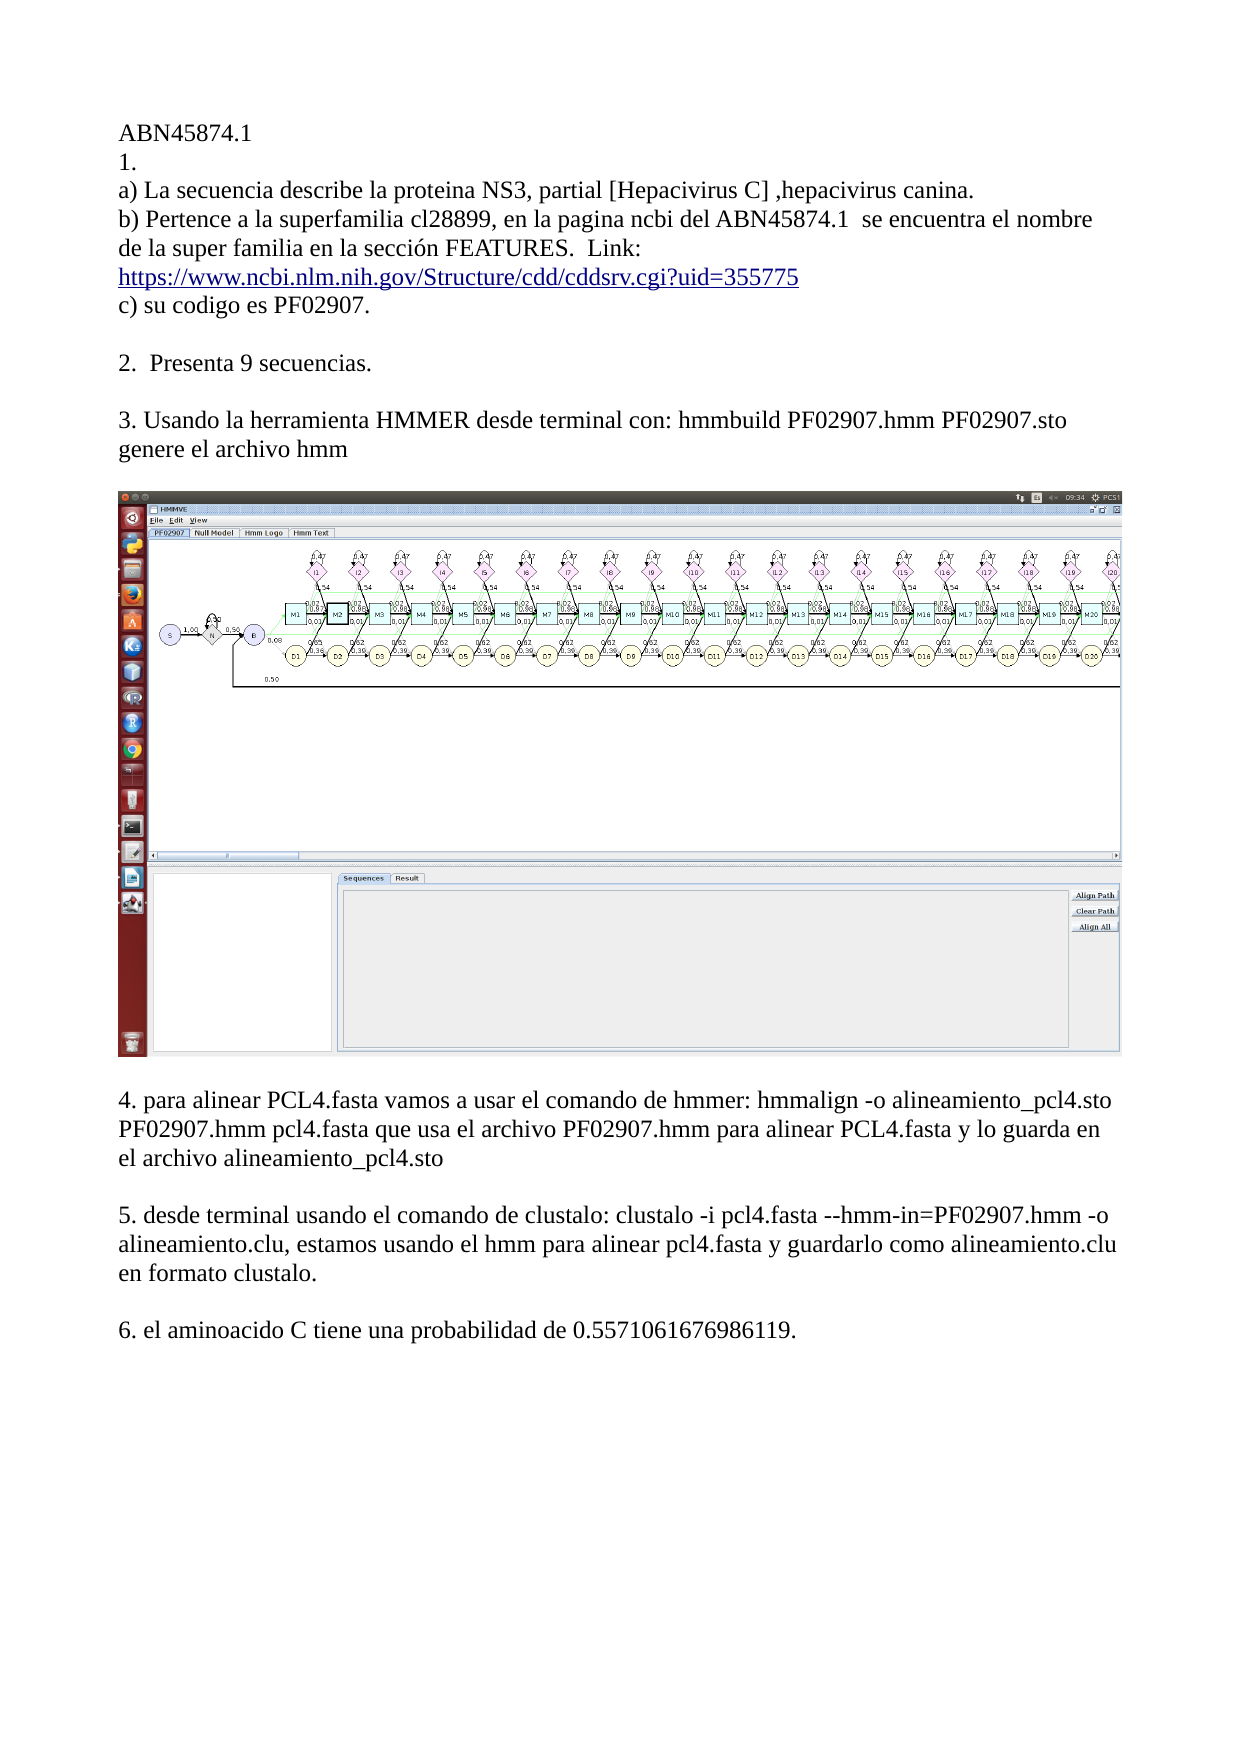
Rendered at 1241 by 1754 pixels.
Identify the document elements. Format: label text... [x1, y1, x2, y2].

text b) Pertence a la superfamilia cl28899, en la pagina ncbi del ABN45874.1 se encuentra el nombre de la super familia en la sección FEATURES. Link: https://www.ncbi.nlm.nih.gov/Structure/cdd/cddsrv.cgi?uid=355775 [118, 204, 1122, 291]
text 1. [118, 147, 1122, 176]
text 5. desde terminal usando el comando de clustalo: clustalo -i pcl4.fasta --hmm-in=PF02907.hmm -o alineamiento.clu, estamos usando el hmm para alinear pcl4.fasta y guardarlo como alineamiento.clu en formato clustalo. [118, 1200, 1122, 1287]
text a) La secuencia describe la proteina NS3, partial [Hepacivirus C] ,hepacivirus canina. [118, 176, 1122, 204]
text 6. el aminoacido C tiene una probabilidad de 0.5571061676986119. [118, 1315, 1122, 1344]
text 3. Usando la herramienta HMMER desde terminal con: hmmbuild PF02907.hmm PF02907.sto genere el archivo hmm [118, 406, 1122, 463]
text 4. para alinear PCL4.fasta vamos a usar el comando de hmmer: hmmalign -o alineamiento_pcl4.sto PF02907.hmm pcl4.fasta que usa el archivo PF02907.hmm para alinear PCL4.fasta y lo guarda en el archivo alineamiento_pcl4.sto [118, 1085, 1122, 1172]
text 2. Presenta 9 secuencias. [118, 348, 1122, 377]
text c) su codigo es PF02907. [118, 291, 1122, 319]
text ABN45874.1 [118, 118, 1122, 147]
picture [118, 491, 1123, 1057]
